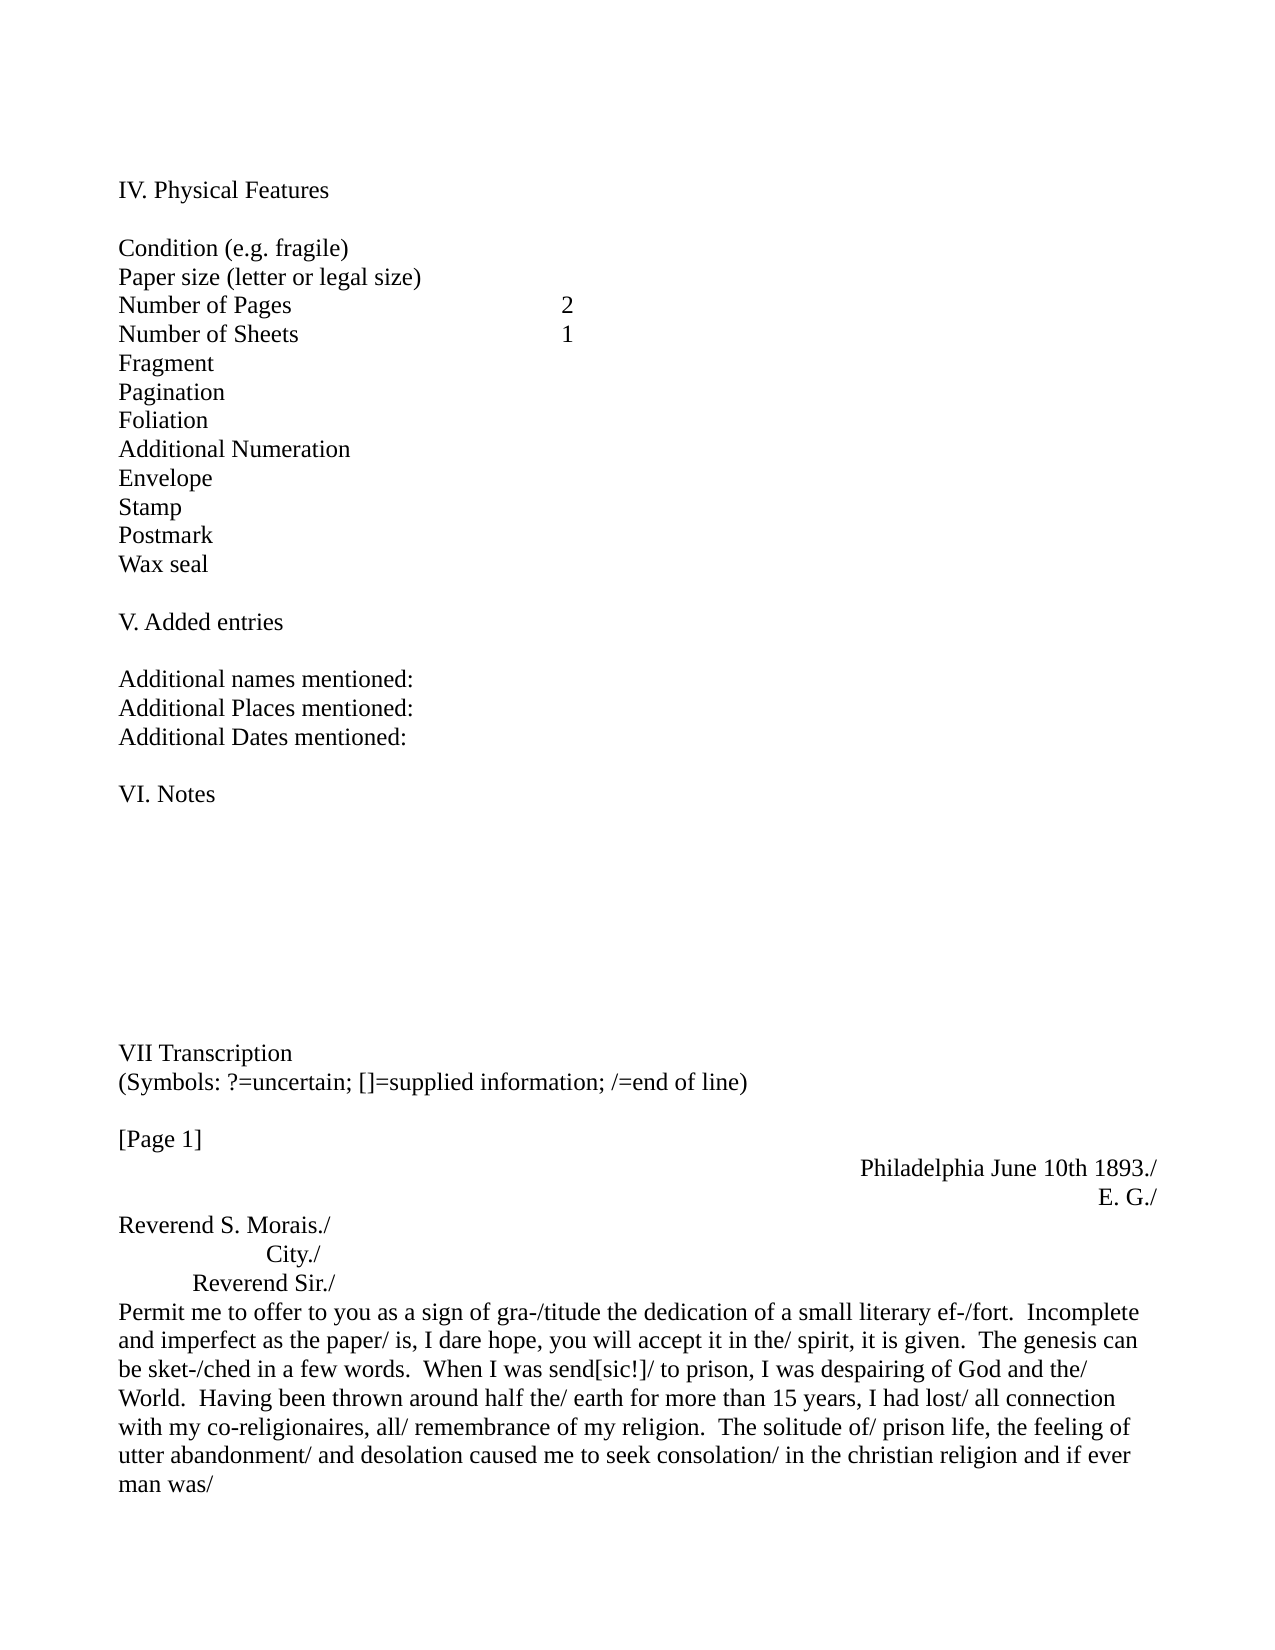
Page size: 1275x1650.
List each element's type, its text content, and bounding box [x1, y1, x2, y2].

text Paper size (letter or legal size) [118, 262, 1157, 291]
text Fragment [118, 348, 1157, 377]
text Additional Numeration [118, 434, 1157, 463]
text City./ [118, 1239, 1157, 1268]
text Additional Dates mentioned: [118, 722, 1157, 751]
text VI. Notes [118, 779, 1157, 808]
text Pagination [118, 377, 1157, 406]
text Reverend S. Morais./ [118, 1211, 1157, 1239]
text Additional names mentioned: [118, 664, 1157, 693]
text Number of Pages 2 [118, 291, 1157, 319]
text V. Added entries [118, 607, 1157, 636]
text Number of Sheets 1 [118, 319, 1157, 348]
text (Symbols: ?=uncertain; []=supplied information; /=end of line) [118, 1067, 1157, 1096]
text Reverend Sir./ [118, 1268, 1157, 1297]
text [Page 1] [118, 1124, 1157, 1153]
text IV. Physical Features [118, 176, 1157, 204]
text VII Transcription [118, 1038, 1157, 1067]
text Foliation [118, 406, 1157, 434]
text Stamp [118, 492, 1157, 521]
text Envelope [118, 463, 1157, 492]
text Condition (e.g. fragile) [118, 233, 1157, 262]
text Wax seal [118, 549, 1157, 578]
text Additional Places mentioned: [118, 693, 1157, 722]
text E. G./ [118, 1182, 1157, 1211]
text Philadelphia June 10th 1893./ [118, 1153, 1157, 1182]
text Postma rk [118, 521, 1157, 549]
text Permit me to offer to you as a sign of gra-/titude the dedication of a small literary ef-/fort. Incomplete and imperfect as the paper/ is, I dare hope, you will accept it in the/ spirit, it is given. The genesis can be sket-/ched in a few words. When I was send[sic!]/ to prison, I was despairing of God and the/ World. Having been thrown around half the/ earth for more than 15 years, I had lost/ all connection with my co-religionaires, all/ remembrance of my religion. The solitude of/ prison life, the feeling of utter abandonment/ and desolation caused me to seek consolation/ in the christian religion and if ever man was/ [118, 1297, 1157, 1498]
